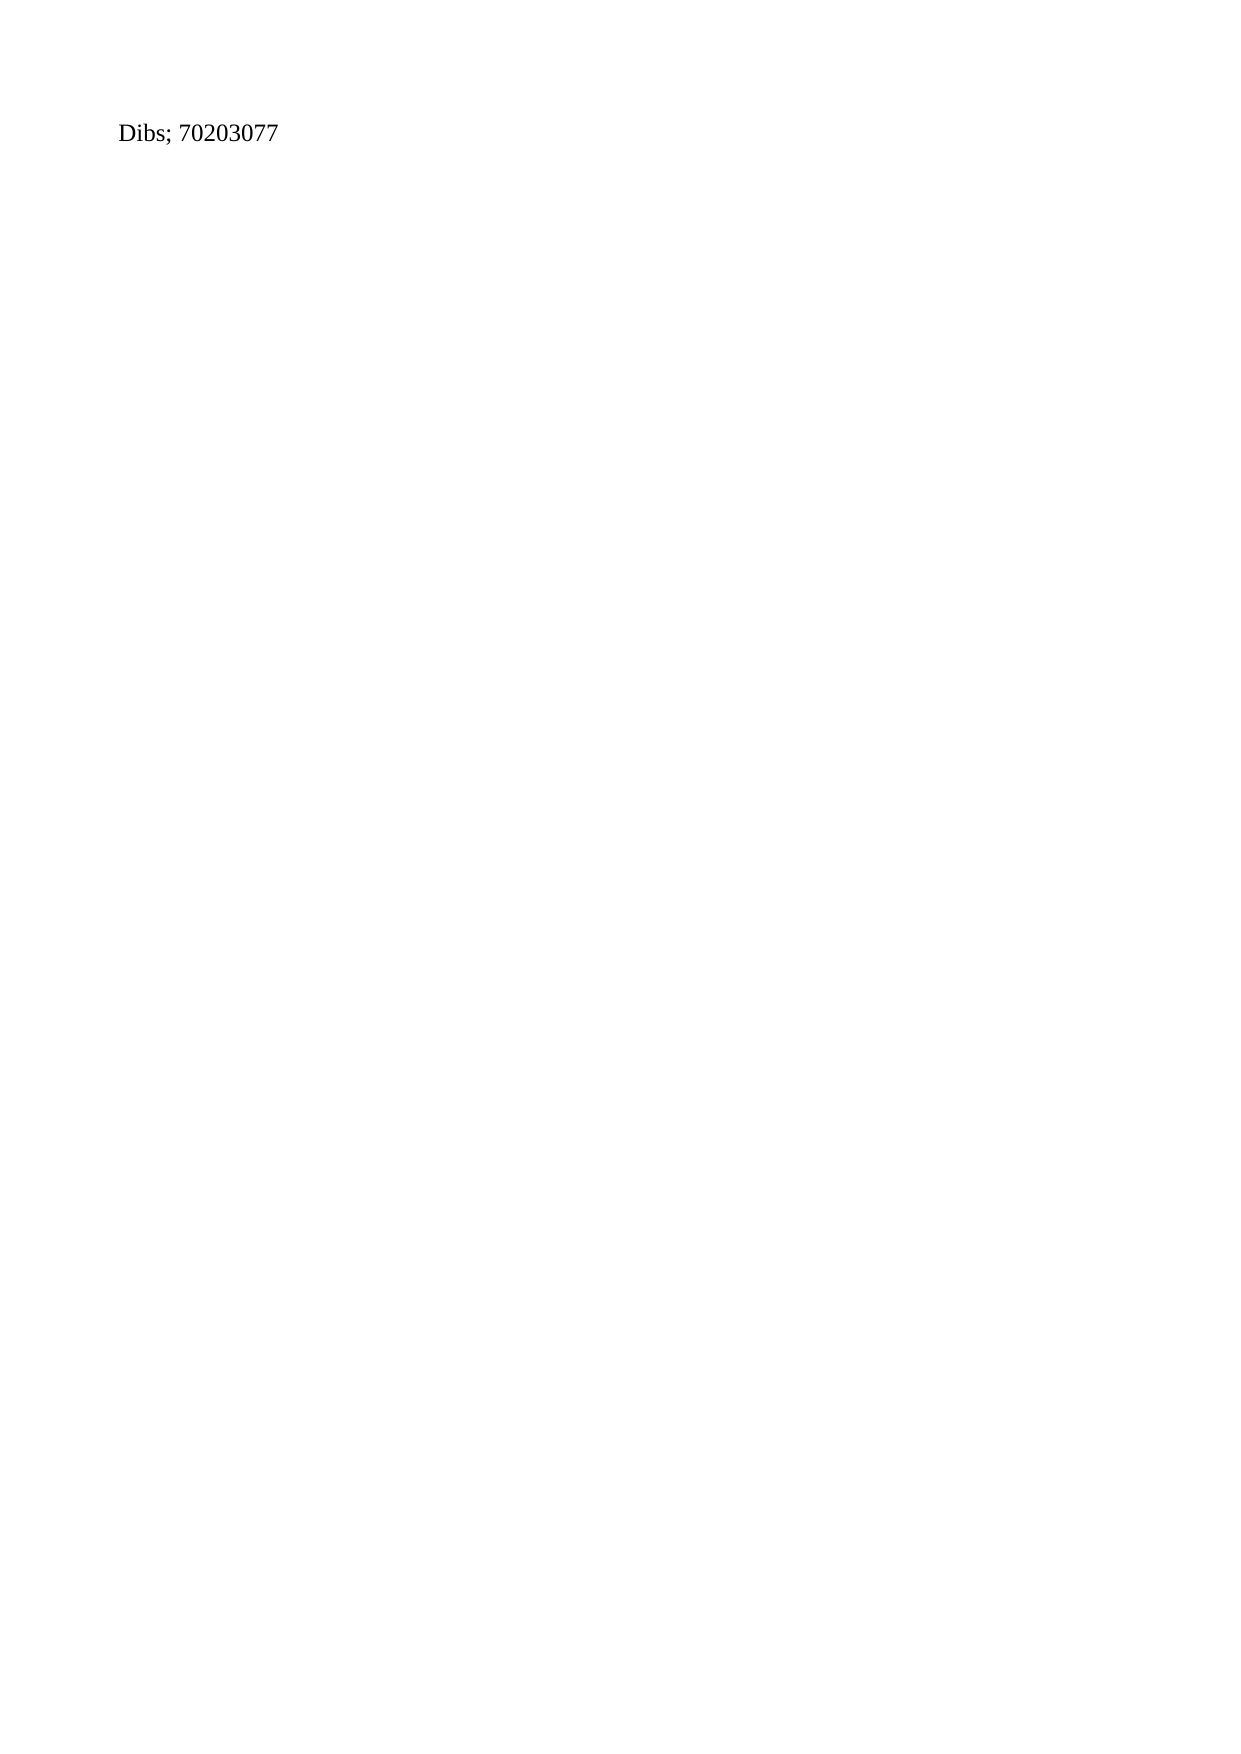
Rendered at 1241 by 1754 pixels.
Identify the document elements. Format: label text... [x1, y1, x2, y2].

text Dibs; 70203077 [118, 118, 1122, 147]
